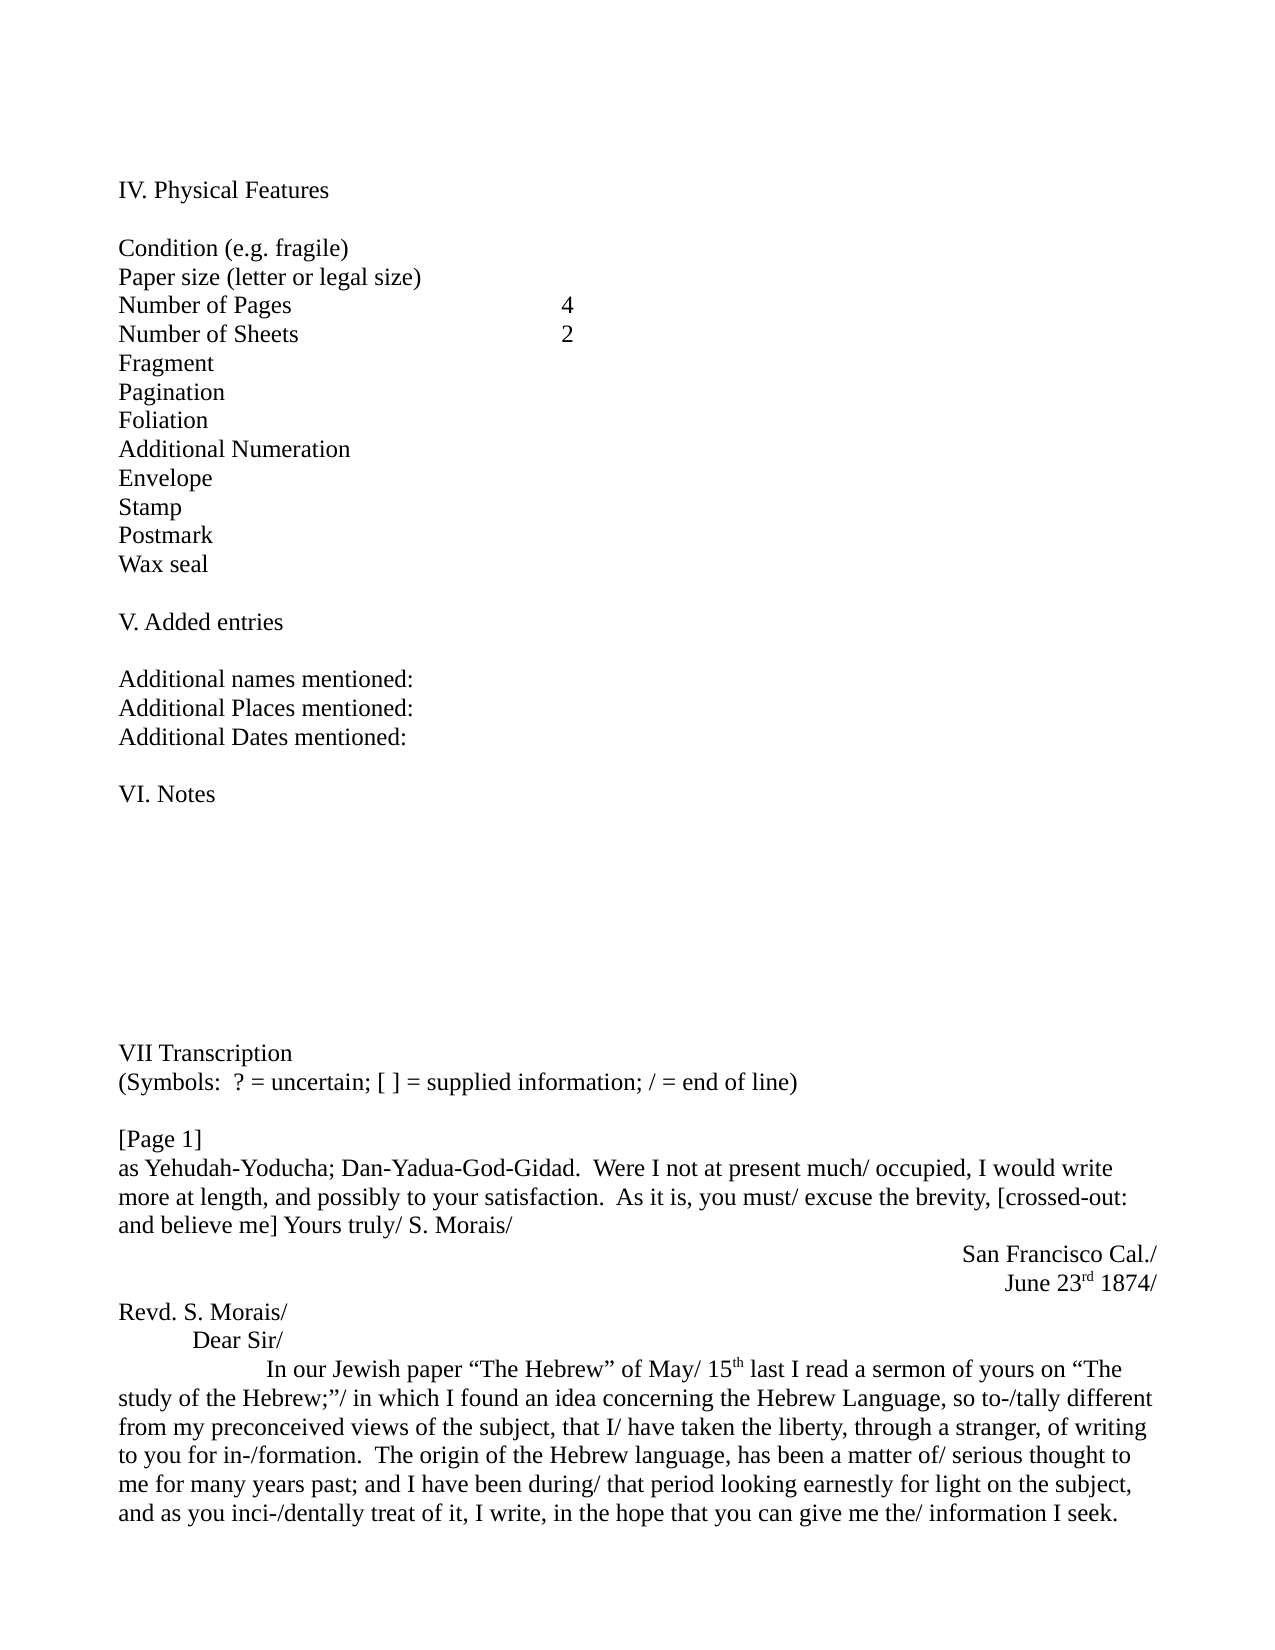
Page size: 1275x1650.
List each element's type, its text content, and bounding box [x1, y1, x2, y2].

text Dear Sir/ [118, 1326, 1157, 1354]
text (Symbols: ? = uncertain; [ ] = supplied information; / = end of line) [118, 1067, 1157, 1096]
text VI. Notes [118, 779, 1157, 808]
text Envelope [118, 463, 1157, 492]
text V. Added entries [118, 607, 1157, 636]
text Pagination [118, 377, 1157, 406]
text Postma rk [118, 521, 1157, 549]
text Stamp [118, 492, 1157, 521]
text Paper size (letter or legal size) [118, 262, 1157, 291]
text In our Jewish paper “The Hebrew” of May/ 15th last I read a sermon of yours on “The study of the Hebrew;”/ in which I found an idea concerning the Hebrew Language, so to-/tally different from my preconceived views of the subject, that I/ have taken the liberty, through a stranger, of writing to you for in-/formation. The origin of the Hebrew language, has been a matter of/ serious thought to me for many years past; and I have been during/ that period looking earnestly for light on the subject, and as you inci-/dentally treat of it, I write, in the hope that you can give me the/ information I seek. [118, 1354, 1157, 1527]
text as Yehudah-Yoducha; Dan-Yadua-God-Gidad. Were I not at present much/ occupied, I would write more at length, and possibly to your satisfaction. As it is, you must/ excuse the brevity, [crossed-out: and believe me] Yours truly/ S. Morais/ [118, 1153, 1157, 1239]
text Revd. S. Morais/ [118, 1297, 1157, 1326]
text Fragment [118, 348, 1157, 377]
text Wax seal [118, 549, 1157, 578]
text [Page 1] [118, 1124, 1157, 1153]
text VII Transcription [118, 1038, 1157, 1067]
text IV. Physical Features [118, 176, 1157, 204]
text Additional Places mentioned: [118, 693, 1157, 722]
text Number of Pages 4 [118, 291, 1157, 319]
text Additional names mentioned: [118, 664, 1157, 693]
text San Francisco Cal./ [118, 1239, 1157, 1268]
text Foliation [118, 406, 1157, 434]
text June 23rd 1874/ [118, 1268, 1157, 1297]
text Condition (e.g. fragile) [118, 233, 1157, 262]
text Number of Sheets 2 [118, 319, 1157, 348]
text Additional Dates mentioned: [118, 722, 1157, 751]
text Additional Numeration [118, 434, 1157, 463]
